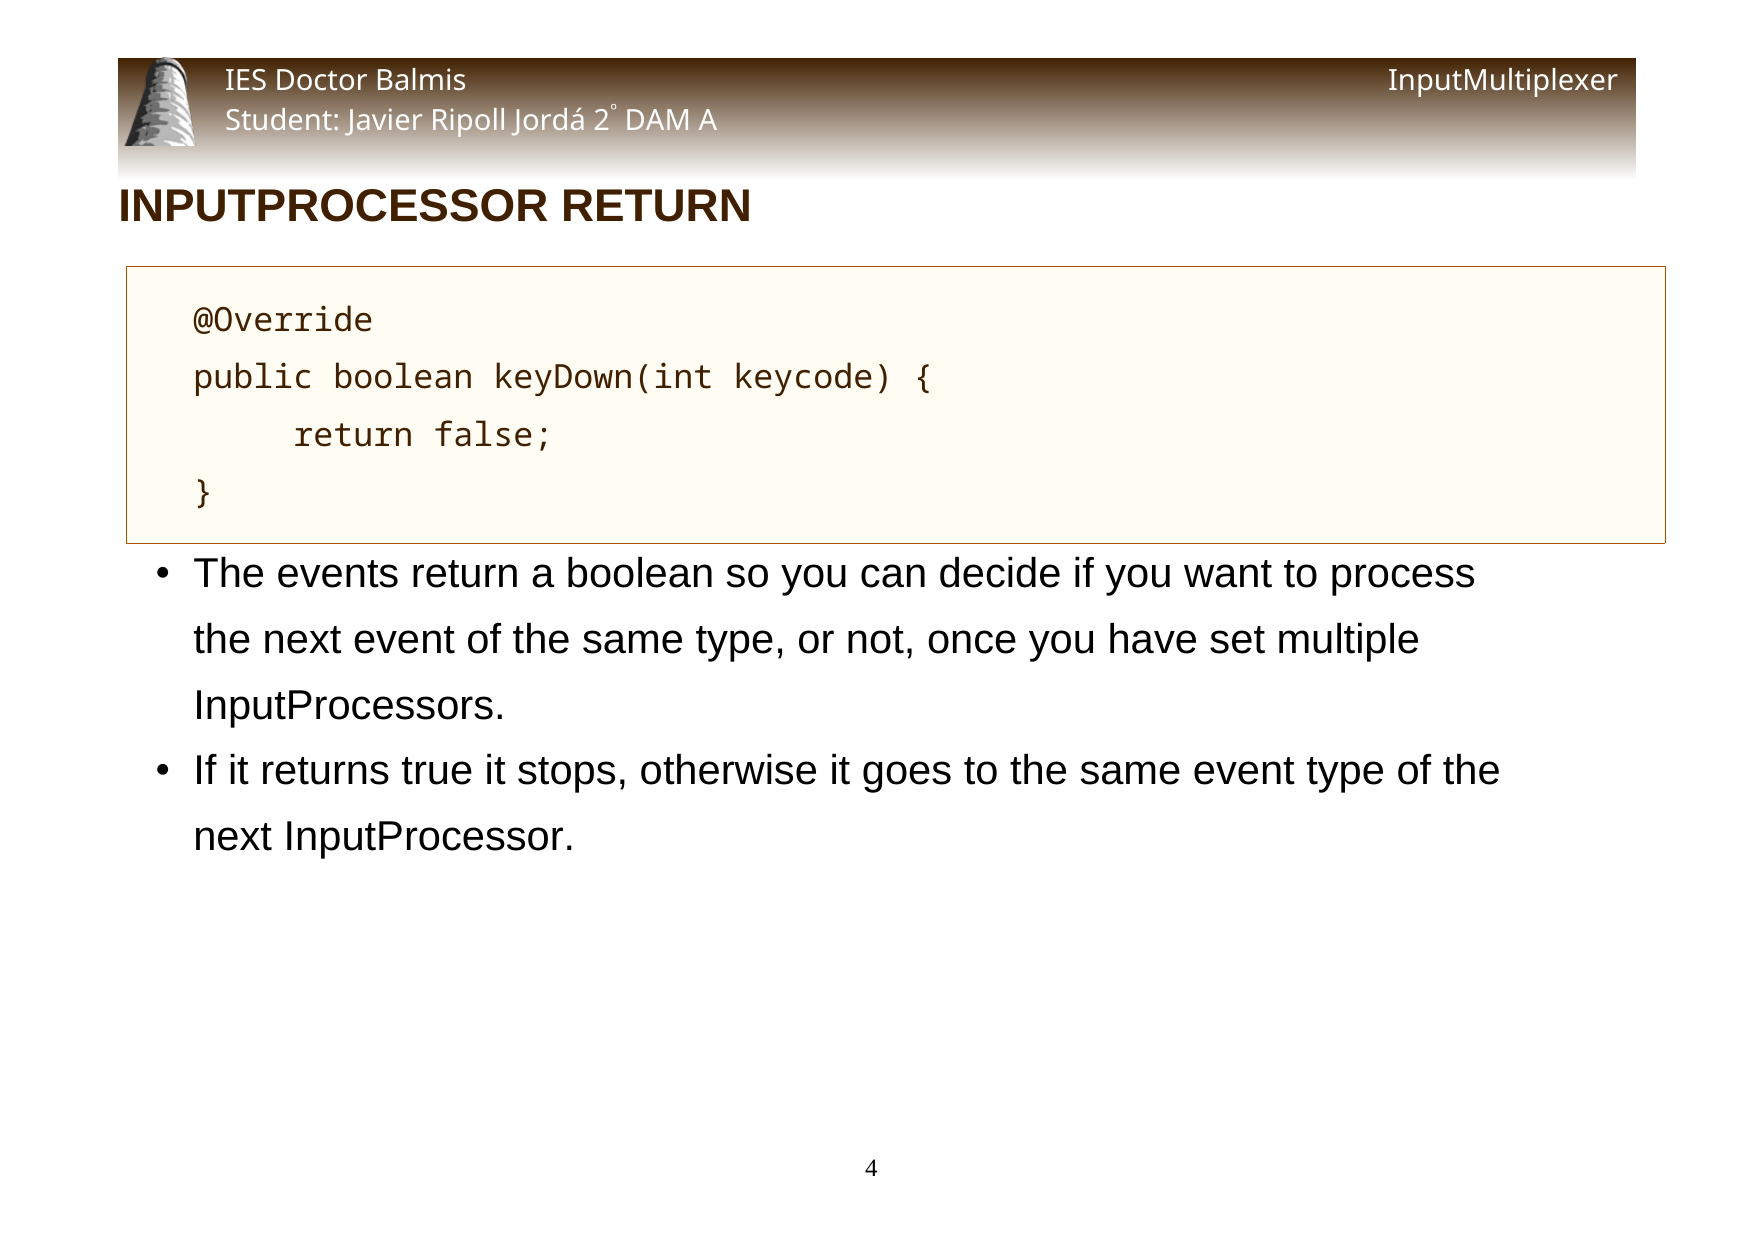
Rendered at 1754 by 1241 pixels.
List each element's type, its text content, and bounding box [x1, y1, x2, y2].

list @Override [127, 267, 1665, 323]
list } [127, 438, 1665, 543]
list the next event of the same type, or not, once you have set multiple [156, 614, 1636, 662]
list If it returns true it stops, otherwise it goes to the same event type of the [156, 746, 1636, 794]
list public boolean keyDown(int keycode) { [127, 323, 1665, 381]
subtitle inputprocessor return [118, 178, 1636, 231]
list InputProcessors. [156, 680, 1636, 728]
picture [121, 57, 202, 146]
list return false; [127, 381, 1665, 438]
list The events return a boolean so you can decide if you want to process [156, 549, 1636, 597]
list next InputProcessor. [156, 812, 1636, 859]
